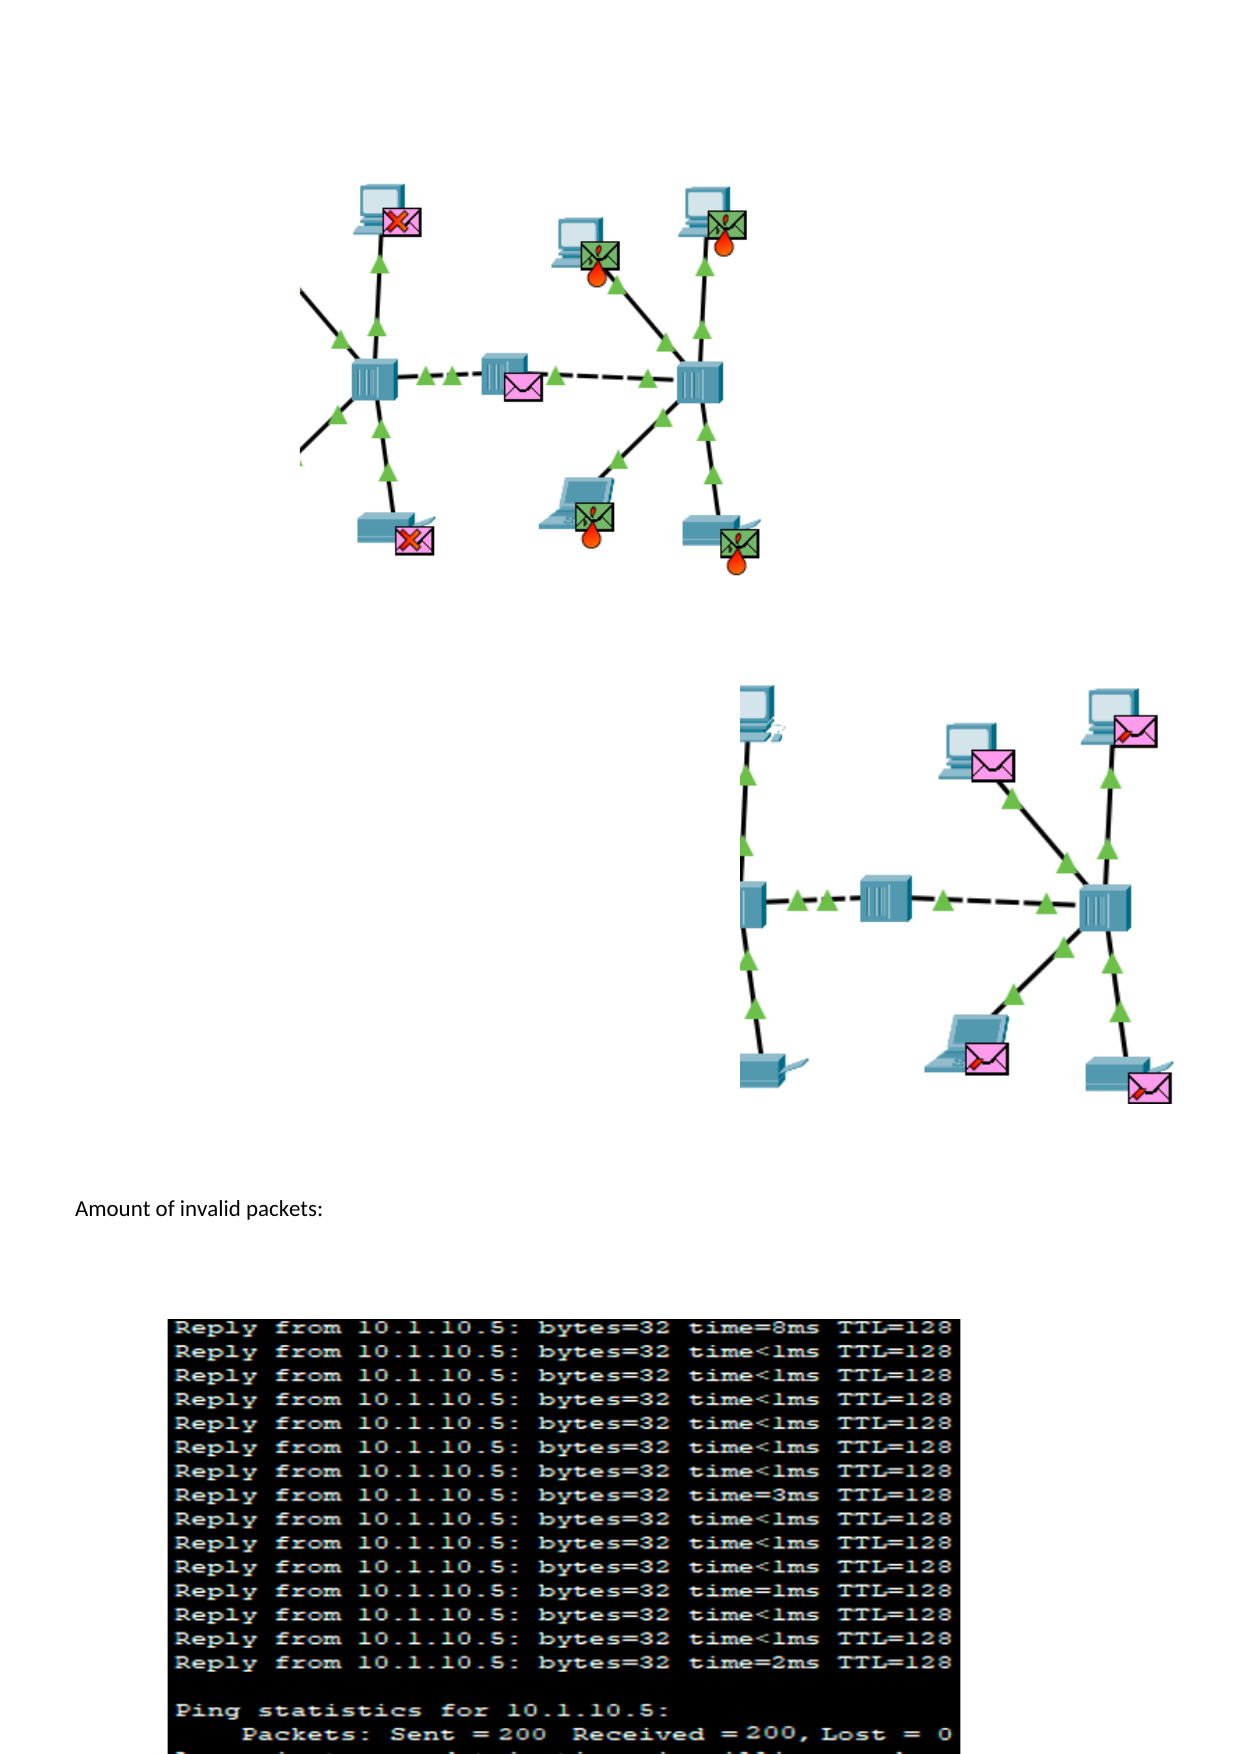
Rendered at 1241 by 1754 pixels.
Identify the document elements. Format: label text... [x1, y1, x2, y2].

text Amount of invalid packets: [75, 1194, 1165, 1223]
picture [299, 167, 814, 627]
picture [167, 1319, 961, 1754]
picture [740, 648, 1241, 1104]
